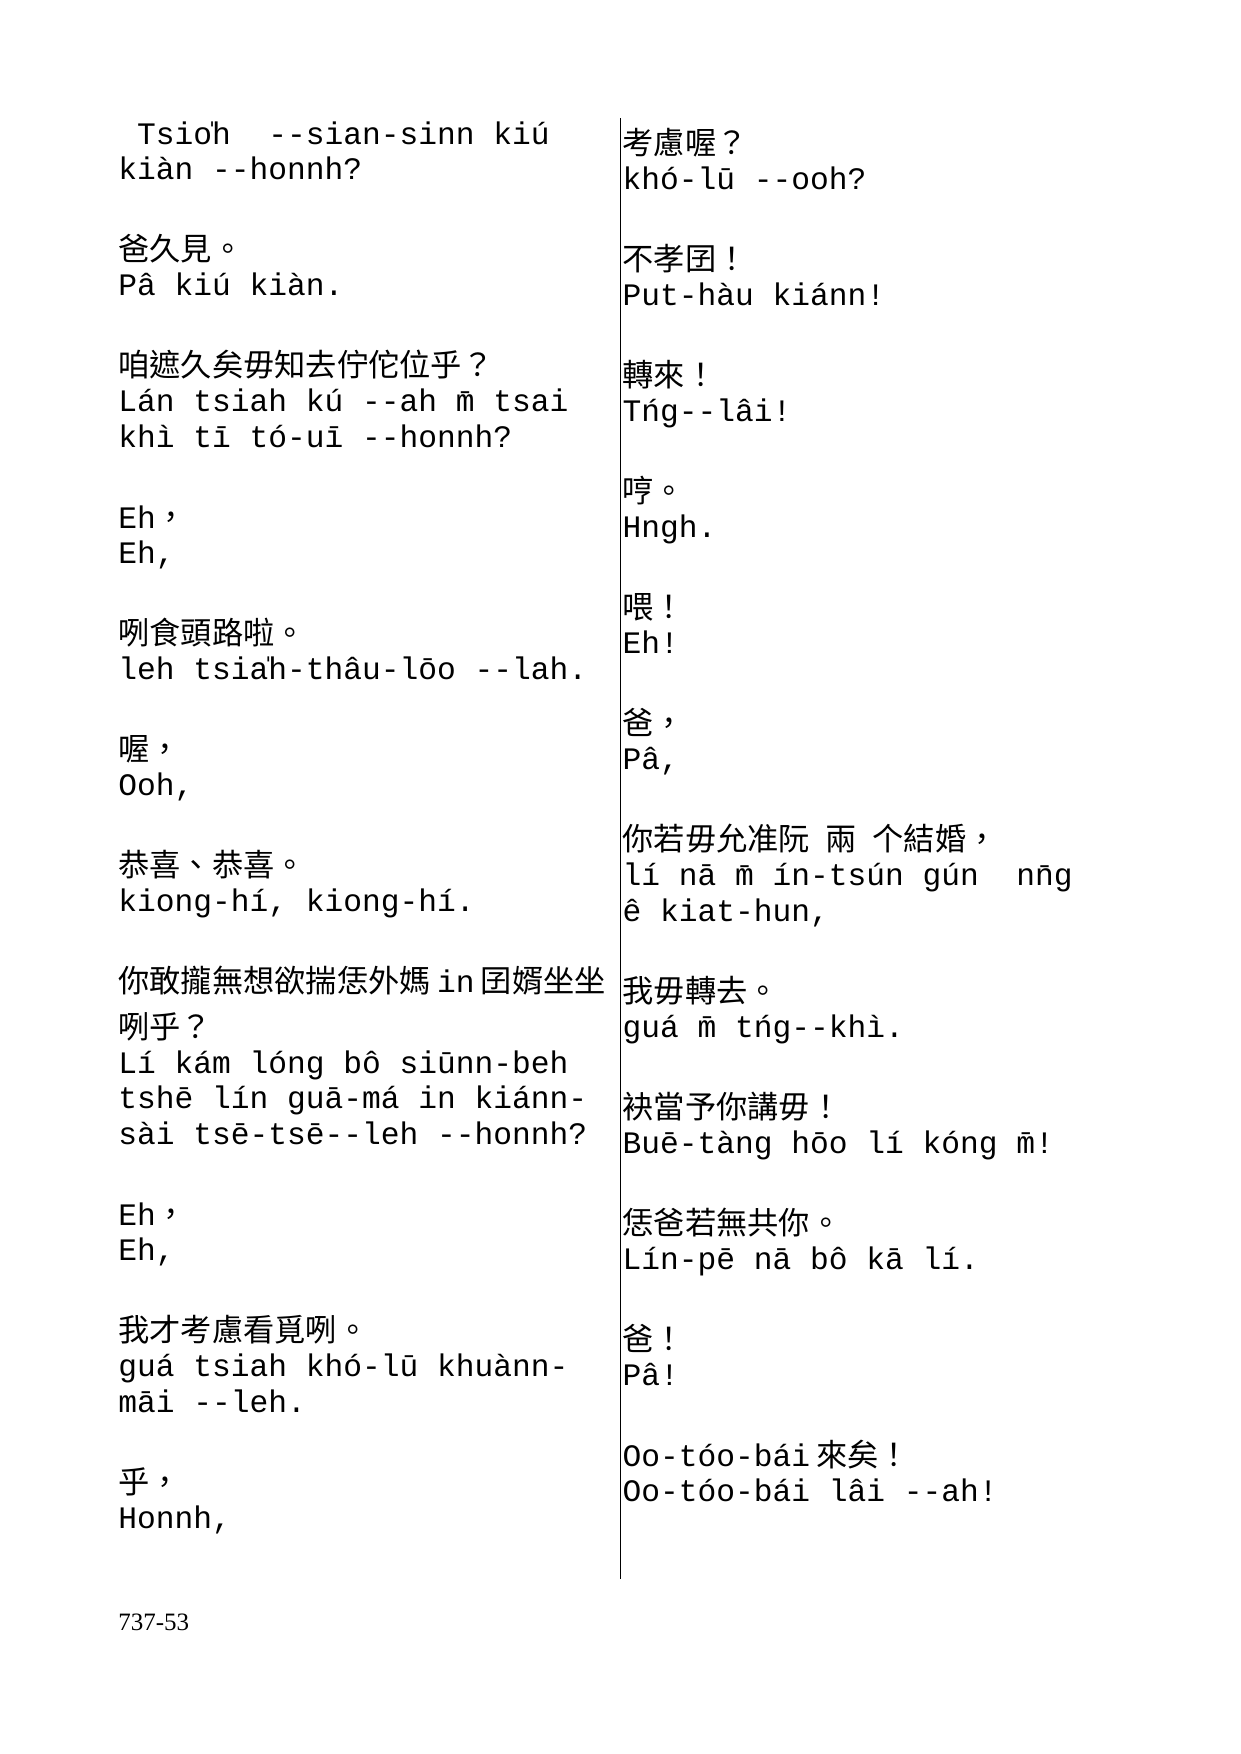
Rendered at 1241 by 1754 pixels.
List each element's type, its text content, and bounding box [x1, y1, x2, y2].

text 不孝囝！ [622, 234, 1122, 279]
text Honnh, [118, 1502, 618, 1537]
text 乎， [118, 1457, 618, 1502]
text 爸， [622, 698, 1122, 743]
text lí nā m̄ ín-tsún gún nn̄g ê kiat-hun, [622, 859, 1122, 930]
text 袂當予你講毋！ [622, 1082, 1122, 1127]
text 恁爸若無共你。 [622, 1198, 1122, 1243]
text Eh， [118, 492, 618, 537]
text 我才考慮看覓咧。 [118, 1305, 618, 1351]
text Lí kám lóng bô siūnn-beh tshē lín guā-má in kiánn-sài tsē-tsē--leh --honnh? [118, 1047, 618, 1153]
text 你若毋允准阮 兩 个結婚， [622, 814, 1122, 859]
text Hngh. [622, 511, 1122, 547]
text Tńg--lâi! [622, 395, 1122, 431]
text Put-hàu kiánn! [622, 279, 1122, 315]
text guá m̄ tńg--khì. [622, 1011, 1122, 1046]
text khó-lū --ooh? [622, 163, 1122, 199]
text 咧食頭路啦。 [118, 608, 618, 653]
text Pâ! [622, 1359, 1122, 1394]
text Lán tsiah kú --ah m̄ tsai khì tī tó-uī --honnh? [118, 386, 618, 456]
text Tsio̍h --sian-sinn kiú kiàn --honnh? [118, 118, 618, 189]
text Ooh, [118, 769, 618, 805]
text Eh! [622, 627, 1122, 663]
text leh tsia̍h-thâu-lōo --lah. [118, 653, 618, 689]
text 考慮喔？ [622, 118, 1122, 163]
text 喔， [118, 724, 618, 769]
text Pâ kiú kiàn. [118, 269, 618, 305]
text Pâ, [622, 743, 1122, 779]
text Oo-tóo-bái來矣！ [622, 1430, 1122, 1476]
text 我毋轉去。 [622, 966, 1122, 1011]
text Eh, [118, 537, 618, 573]
text guá tsiah khó-lū khuànn-māi --leh. [118, 1351, 618, 1421]
text 恭喜、恭喜。 [118, 840, 618, 886]
text kiong-hí, kiong-hí. [118, 886, 618, 921]
text 爸！ [622, 1314, 1122, 1359]
text 你敢攏無想欲揣恁外媽in囝婿坐坐咧乎？ [118, 956, 618, 1047]
text 轉來！ [622, 350, 1122, 395]
text 哼。 [622, 466, 1122, 511]
text 咱遮久矣毋知去佇佗位乎？ [118, 340, 618, 386]
text 爸久見。 [118, 224, 618, 269]
text Eh, [118, 1234, 618, 1270]
text Buē-tàng hōo lí kóng m̄! [622, 1127, 1122, 1162]
text Oo-tóo-bái lâi --ah! [622, 1476, 1122, 1511]
text Lín-pē nā bô kā lí. [622, 1243, 1122, 1278]
text 喂！ [622, 582, 1122, 627]
text Eh， [118, 1189, 618, 1234]
